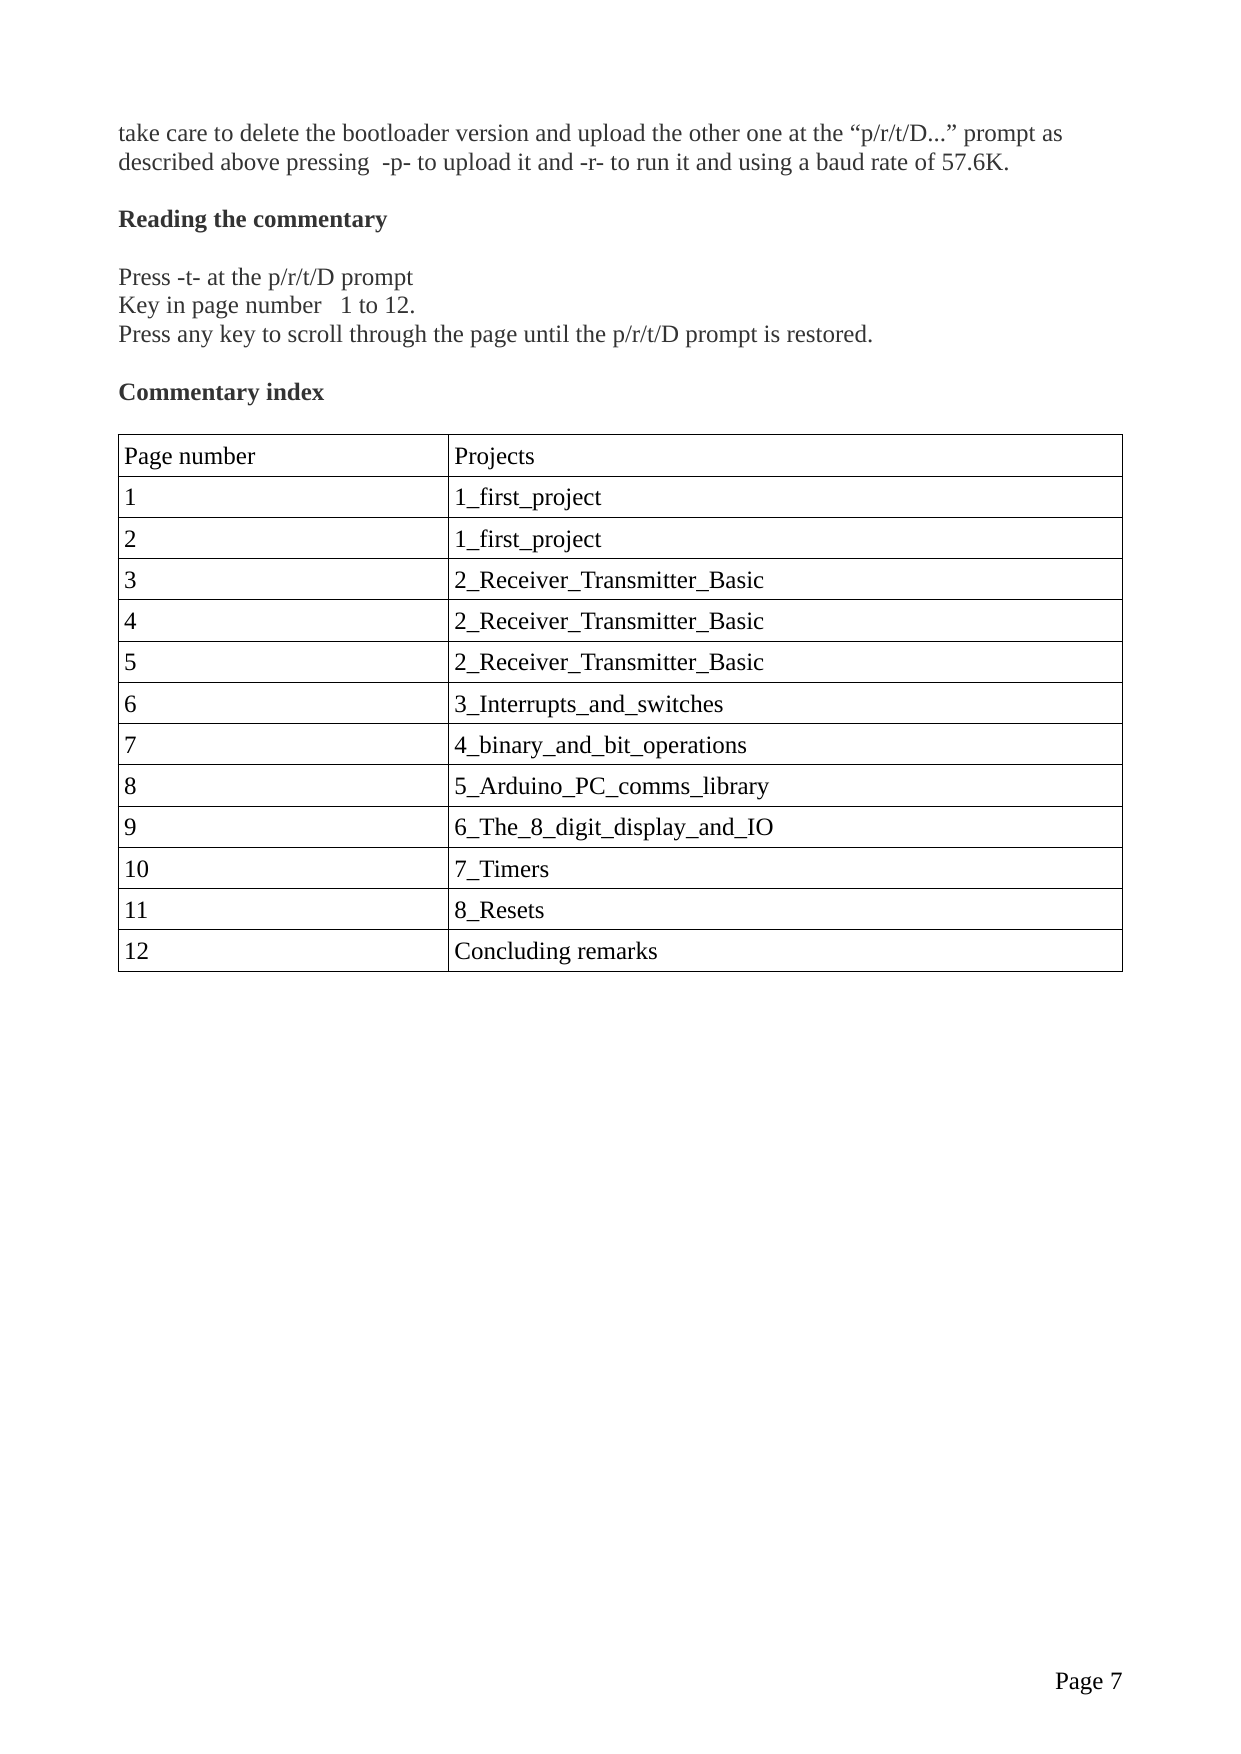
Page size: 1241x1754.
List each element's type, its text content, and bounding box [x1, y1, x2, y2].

table_cell 4_binary_and_bit_operations [449, 724, 1122, 764]
table_cell 1_first_project [449, 518, 1122, 558]
table_header Projects [449, 435, 1122, 476]
table_cell 5 [119, 642, 448, 682]
table_cell 3_Interrupts_and_switches [449, 683, 1122, 723]
table_cell 7_Timers [449, 848, 1122, 888]
table_cell 10 [119, 848, 448, 888]
table_cell 4 [119, 600, 448, 641]
table_cell 2_Receiver_Transmitter_Basic [449, 559, 1122, 599]
table_cell 9 [119, 807, 448, 847]
table_cell 12 [119, 930, 448, 971]
table_cell 3 [119, 559, 448, 599]
table_cell 2 [119, 518, 448, 558]
table_cell 6 [119, 683, 448, 723]
text Reading the commentary [118, 204, 1122, 233]
table_cell 11 [119, 889, 448, 929]
table_cell 8_Resets [449, 889, 1122, 929]
table_cell 6_The_8_digit_display_and_IO [449, 807, 1122, 847]
table_cell 7 [119, 724, 448, 764]
table_cell Concluding remarks [449, 930, 1122, 971]
table_header Page number [119, 435, 448, 476]
text Commentary index [118, 377, 1122, 406]
text Key in page number 1 to 12. [118, 291, 1122, 319]
table_cell 1 [119, 477, 448, 517]
text Press -t- at the p/r/t/D prompt [118, 262, 1122, 291]
text take care to delete the bootloader version and upload the other one at the “p/r/t/D...” prompt as described above pressing -p- to upload it and -r- to run it and using a baud rate of 57.6K. [118, 118, 1122, 176]
table_cell 5_Arduino_PC_comms_library [449, 765, 1122, 806]
table_cell 2_Receiver_Transmitter_Basic [449, 600, 1122, 641]
table_cell 2_Receiver_Transmitter_Basic [449, 642, 1122, 682]
table_cell 1_first_project [449, 477, 1122, 517]
table_cell 8 [119, 765, 448, 806]
text Press any key to scroll through the page until the p/r/t/D prompt is restored. [118, 319, 1122, 348]
